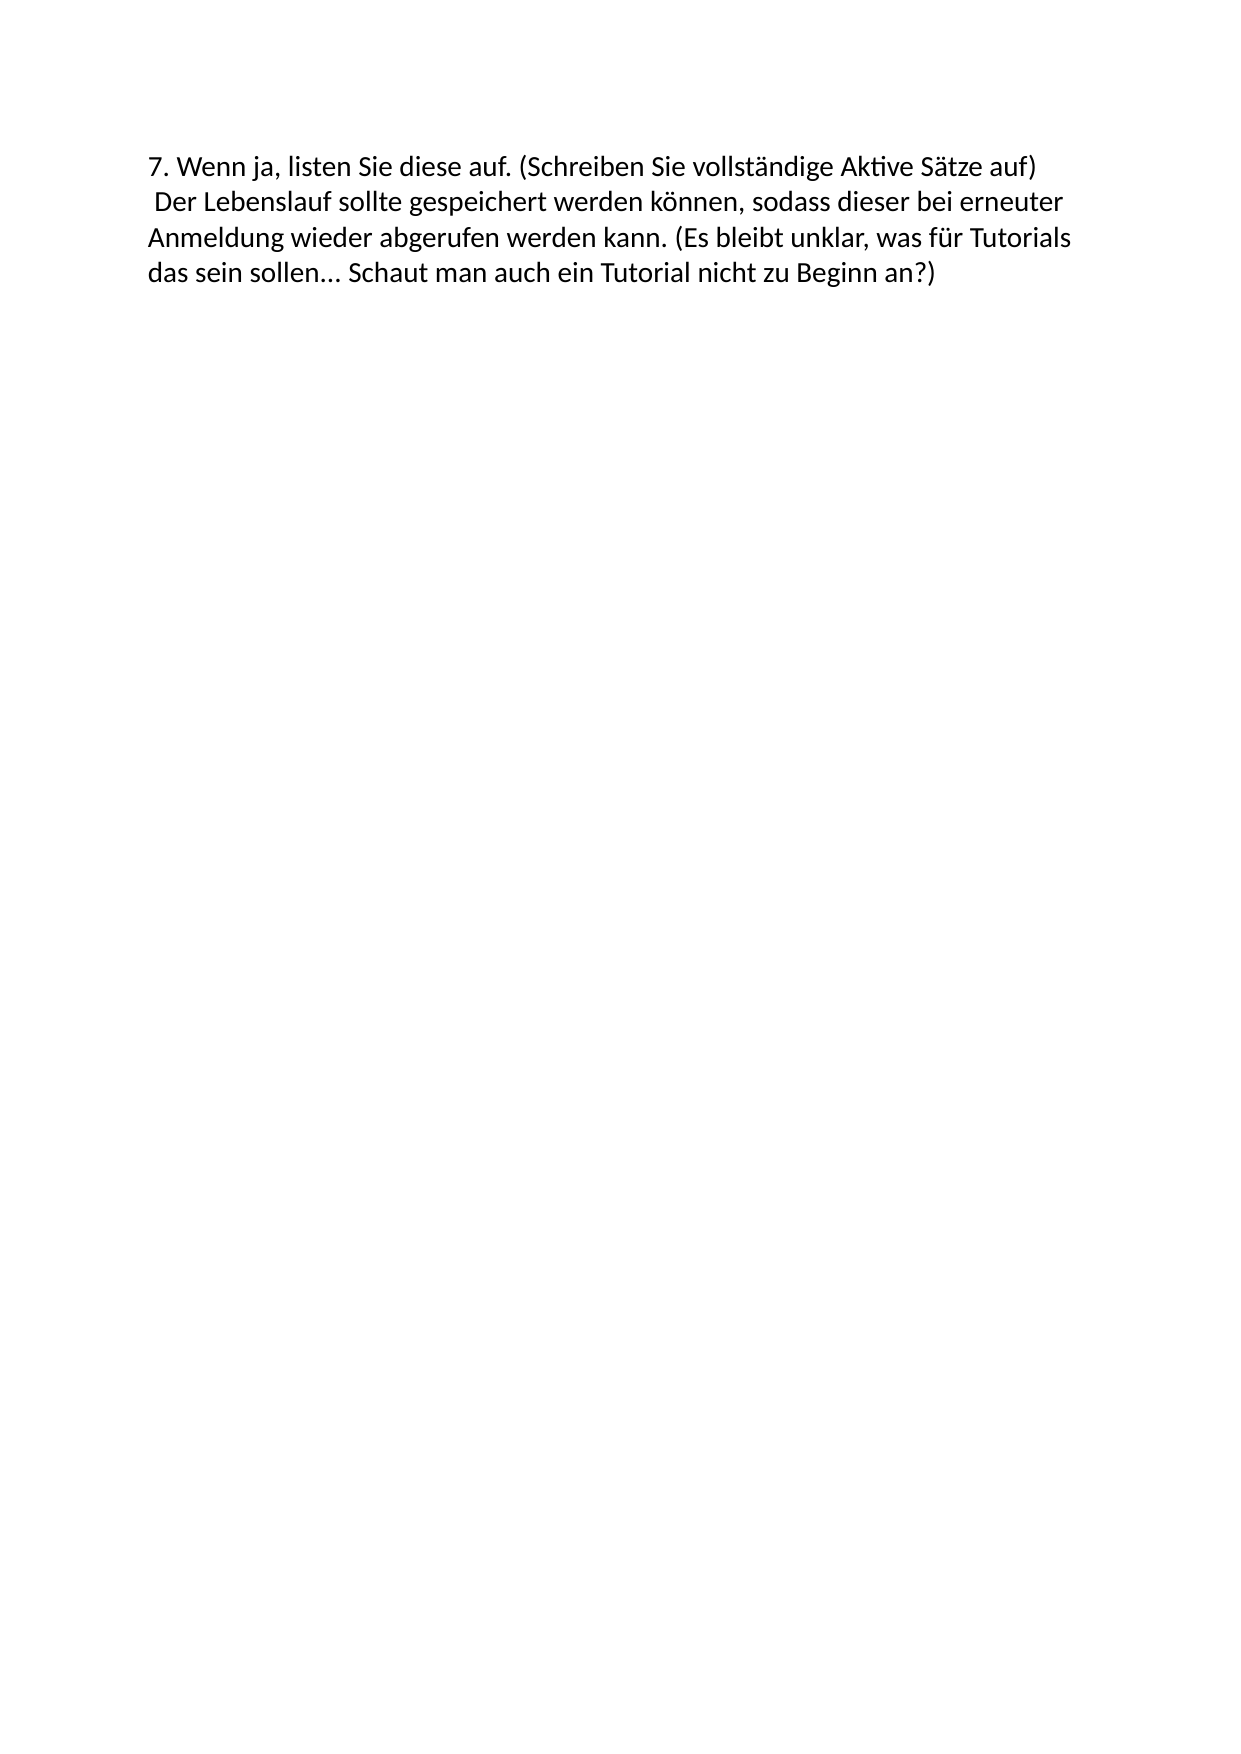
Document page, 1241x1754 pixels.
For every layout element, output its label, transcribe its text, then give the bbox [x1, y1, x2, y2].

text 7. Wenn ja, listen Sie diese auf. (Schreiben Sie vollständige Aktive Sätze auf) [148, 148, 1093, 183]
text Der Lebenslauf sollte gespeichert werden können, sodass dieser bei erneuter Anmeldung wieder abgerufen werden kann. (Es bleibt unklar, was für Tutorials das sein sollen... Schaut man auch ein Tutorial nicht zu Beginn an?) [148, 183, 1093, 290]
